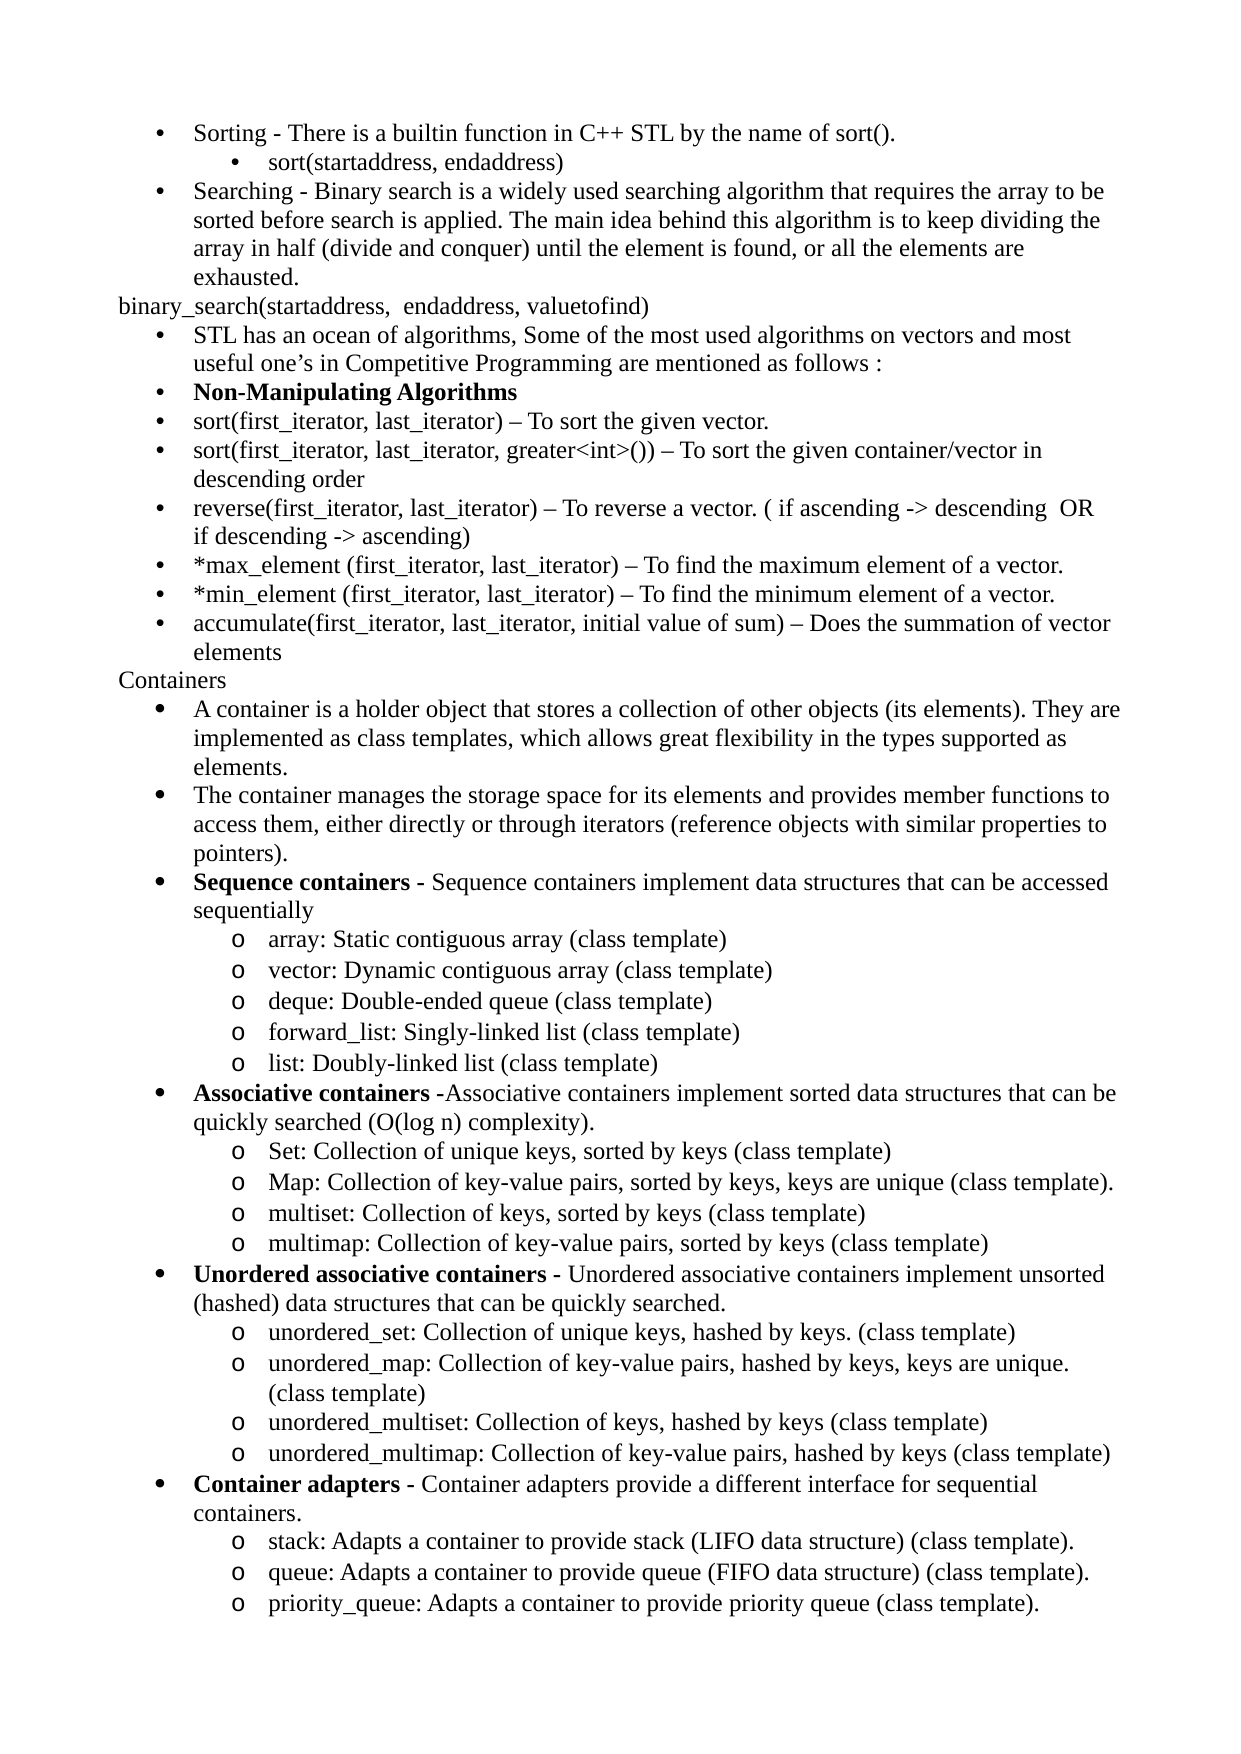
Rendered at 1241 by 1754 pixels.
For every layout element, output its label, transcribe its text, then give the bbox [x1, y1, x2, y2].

list stack: Adapts a container to provide stack (LIFO data structure) (class template). [231, 1526, 1122, 1557]
list sort(startaddress, endaddress) [231, 147, 1122, 176]
list Searching - Binary search is a widely used searching algorithm that requires the array to be sorted before search is applied. The main idea behind this algorithm is to keep dividing the array in half (divide and conquer) until the element is found, or all the elements are exhausted. [156, 176, 1122, 291]
text Containers [118, 666, 1122, 694]
list unordered_map: Collection of key-value pairs, hashed by keys, keys are unique. (class template) [231, 1348, 1122, 1407]
list A container is a holder object that stores a collection of other objects (its elements). They are implemented as class templates, which allows great flexibility in the types supported as elements. [156, 694, 1122, 781]
list The container manages the storage space for its elements and provides member functions to access them, either directly or through iterators (reference objects with similar properties to pointers). [156, 781, 1122, 867]
list multimap: Collection of key-value pairs, sorted by keys (class template) [231, 1228, 1122, 1259]
list queue: Adapts a container to provide queue (FIFO data structure) (class template). [231, 1557, 1122, 1588]
list list: Doubly-linked list (class template) [231, 1048, 1122, 1078]
list priority_queue: Adapts a container to provide priority queue (class template). [231, 1588, 1122, 1619]
list STL has an ocean of algorithms, Some of the most used algorithms on vectors and most useful one’s in Competitive Programming are mentioned as follows : [156, 320, 1122, 377]
list *min_element (first_iterator, last_iterator) – To find the minimum element of a vector. [156, 579, 1122, 608]
list Non-Manipulating Algorithms [156, 377, 1122, 406]
list Set: Collection of unique keys, sorted by keys (class template) [231, 1136, 1122, 1167]
list vector: Dynamic contiguous array (class template) [231, 955, 1122, 986]
list Map: Collection of key-value pairs, sorted by keys, keys are unique (class template). [231, 1167, 1122, 1198]
list reverse(first_iterator, last_iterator) – To reverse a vector. ( if ascending -> descending OR if descending -> ascending) [156, 493, 1122, 550]
list *max_element (first_iterator, last_iterator) – To find the maximum element of a vector. [156, 550, 1122, 579]
list Container adapters - Container adapters provide a different interface for sequential containers. [156, 1469, 1122, 1526]
list Associative containers -Associative containers implement sorted data structures that can be quickly searched (O(log n) complexity). [156, 1078, 1122, 1136]
text binary_search(startaddress, endaddress, valuetofind) [118, 291, 1122, 320]
list unordered_set: Collection of unique keys, hashed by keys. (class template) [231, 1317, 1122, 1348]
list Sorting - There is a builtin function in C++ STL by the name of sort(). [156, 118, 1122, 147]
list forward_list: Singly-linked list (class template) [231, 1017, 1122, 1048]
list multiset: Collection of keys, sorted by keys (class template) [231, 1198, 1122, 1228]
list array: Static contiguous array (class template) [231, 924, 1122, 955]
list sort(first_iterator, last_iterator) – To sort the given vector. [156, 406, 1122, 435]
list sort(first_iterator, last_iterator, greater<int>()) – To sort the given container/vector in descending order [156, 435, 1122, 493]
list unordered_multimap: Collection of key-value pairs, hashed by keys (class template) [231, 1438, 1122, 1469]
list unordered_multiset: Collection of keys, hashed by keys (class template) [231, 1407, 1122, 1438]
list Sequence containers - Sequence containers implement data structures that can be accessed sequentially [156, 867, 1122, 924]
list Unordered associative containers - Unordered associative containers implement unsorted (hashed) data structures that can be quickly searched. [156, 1259, 1122, 1317]
list accumulate(first_iterator, last_iterator, initial value of sum) – Does the summation of vector elements [156, 608, 1122, 666]
list deque: Double-ended queue (class template) [231, 986, 1122, 1017]
